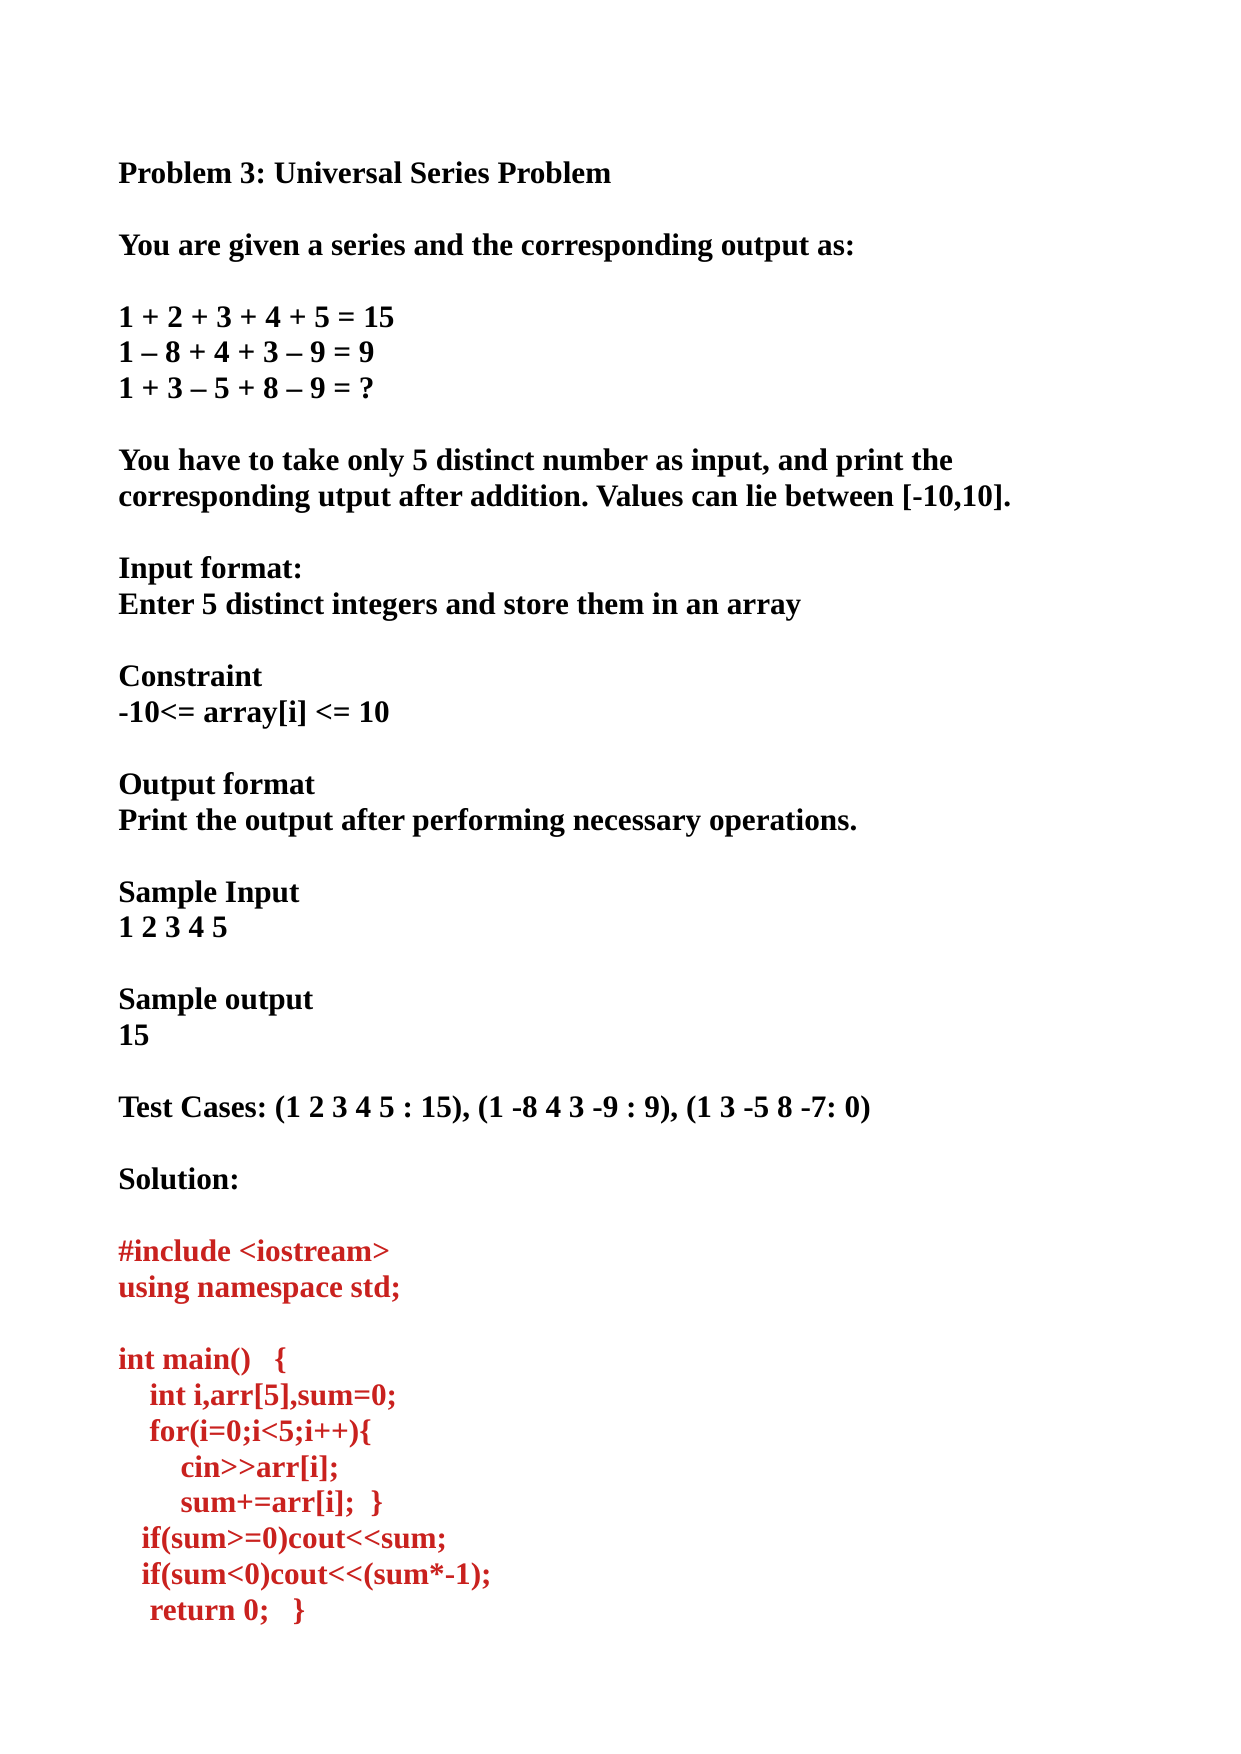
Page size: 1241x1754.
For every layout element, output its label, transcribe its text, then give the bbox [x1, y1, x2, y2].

text Sample Input [118, 873, 1122, 909]
text int i,arr[5],sum=0; [118, 1376, 1122, 1412]
text Constraint [118, 657, 1122, 693]
text 1 + 3 – 5 + 8 – 9 = ? [118, 370, 1122, 406]
text Sample output [118, 981, 1122, 1017]
text 1 – 8 + 4 + 3 – 9 = 9 [118, 334, 1122, 370]
text Solution: [118, 1160, 1122, 1196]
text You are given a series and the corresponding output as: [118, 226, 1122, 262]
text Enter 5 distinct integers and store them in an array [118, 585, 1122, 621]
text using namespace std; [118, 1268, 1122, 1304]
text Print the output after performing necessary operations. [118, 801, 1122, 837]
text 1 2 3 4 5 [118, 909, 1122, 945]
text You have to take only 5 distinct number as input, and print the corresponding utput after addition. Values can lie between [-10,10]. [118, 442, 1122, 513]
text for(i=0;i<5;i++){ [118, 1412, 1122, 1448]
text Output format [118, 765, 1122, 801]
text if(sum<0)cout<<(sum*-1); [118, 1556, 1122, 1592]
text Test Cases: (1 2 3 4 5 : 15), (1 -8 4 3 -9 : 9), (1 3 -5 8 -7: 0) [118, 1088, 1122, 1124]
text cin>>arr[i]; [118, 1448, 1122, 1484]
text -10<= array[i] <= 10 [118, 693, 1122, 729]
text #include <iostream> [118, 1232, 1122, 1268]
text int main() { [118, 1340, 1122, 1376]
text sum+=arr[i]; } [118, 1484, 1122, 1520]
text Input format: [118, 549, 1122, 585]
text 15 [118, 1017, 1122, 1052]
text 1 + 2 + 3 + 4 + 5 = 15 [118, 298, 1122, 334]
text return 0; } [118, 1592, 1122, 1627]
text if(sum>=0)cout<<sum; [118, 1520, 1122, 1556]
text Problem 3: Universal Series Problem [118, 154, 1122, 190]
